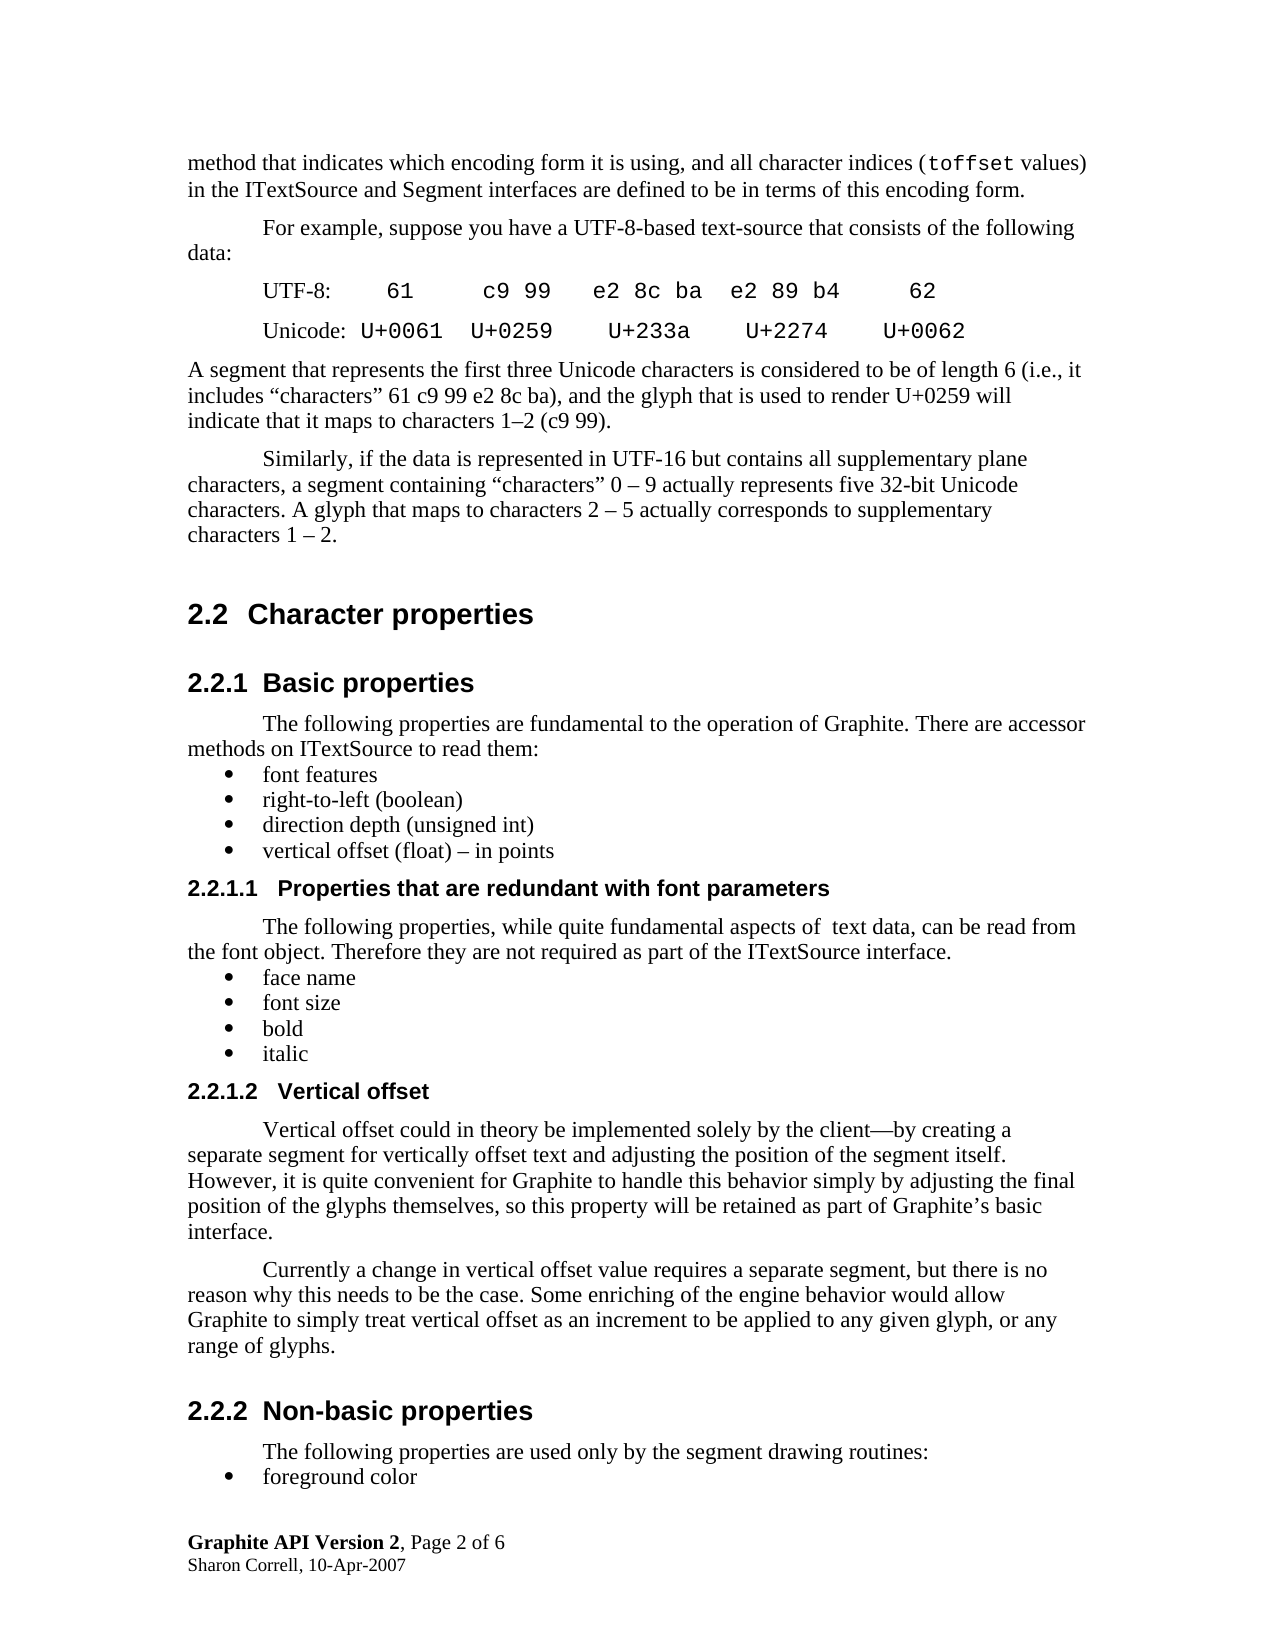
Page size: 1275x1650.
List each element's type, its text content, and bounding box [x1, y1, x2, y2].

text The following properties, while quite fundamental aspects of text data, can be read from the font object. Therefore they are not required as part of the ITextSource interface. [187, 914, 1087, 965]
text A segment that represents the first three Unicode characters is considered to be of length 6 (i.e., it includes “characters” 61 c9 99 e2 8c ba), and the glyph that is used to render U+0259 will indicate that it maps to characters 1–2 (c9 99). [187, 357, 1087, 434]
subtitle Basic properties [187, 668, 1087, 698]
subtitle Properties that are redundant with font parameters [187, 876, 1087, 901]
list font features [225, 762, 1087, 787]
list right-to-left (boolean) [225, 787, 1087, 812]
list foreground color [225, 1464, 1087, 1489]
text UTF-8: 61 c9 99 e2 8c ba e2 89 b4 62 [187, 278, 1087, 305]
subtitle Vertical offset [187, 1079, 1087, 1104]
text Vertical offset could in theory be implemented solely by the client—by creating a separate segment for vertically offset text and adjusting the position of the segment itself. However, it is quite convenient for Graphite to handle this behavior simply by adjusting the final position of the glyphs themselves, so this property will be retained as part of Graphite’s basic interface. [187, 1117, 1087, 1244]
text method that indicates which encoding form it is using, and all character indices (toffset values) in the ITextSource and Segment interfaces are defined to be in terms of this encoding form. [187, 150, 1087, 202]
subtitle Non-basic properties [187, 1396, 1087, 1426]
text Similarly, if the data is represented in UTF-16 but contains all supplementary plane characters, a segment containing “characters” 0 – 9 actually represents five 32-bit Unicode characters. A glyph that maps to characters 2 – 5 actually corresponds to supplementary characters 1 – 2. [187, 446, 1087, 548]
list font size [225, 990, 1087, 1016]
text The following properties are fundamental to the operation of Graphite. There are accessor methods on ITextSource to read them: [187, 711, 1087, 762]
list bold [225, 1016, 1087, 1041]
list italic [225, 1041, 1087, 1066]
list direction depth (unsigned int) [225, 812, 1087, 838]
subtitle Character properties [187, 598, 1087, 631]
list face name [225, 965, 1087, 990]
text The following properties are used only by the segment drawing routines: [262, 1439, 1087, 1464]
text Currently a change in vertical offset value requires a separate segment, but there is no reason why this needs to be the case. Some enriching of the engine behavior would allow Graphite to simply treat vertical offset as an increment to be applied to any given glyph, or any range of glyphs. [187, 1257, 1087, 1358]
text Unicode: U+0061 U+0259 U+233a U+2274 U+0062 [187, 318, 1087, 345]
list vertical offset (float) – in points [225, 838, 1087, 863]
text For example, suppose you have a UTF-8-based text-source that consists of the following data: [187, 214, 1087, 265]
